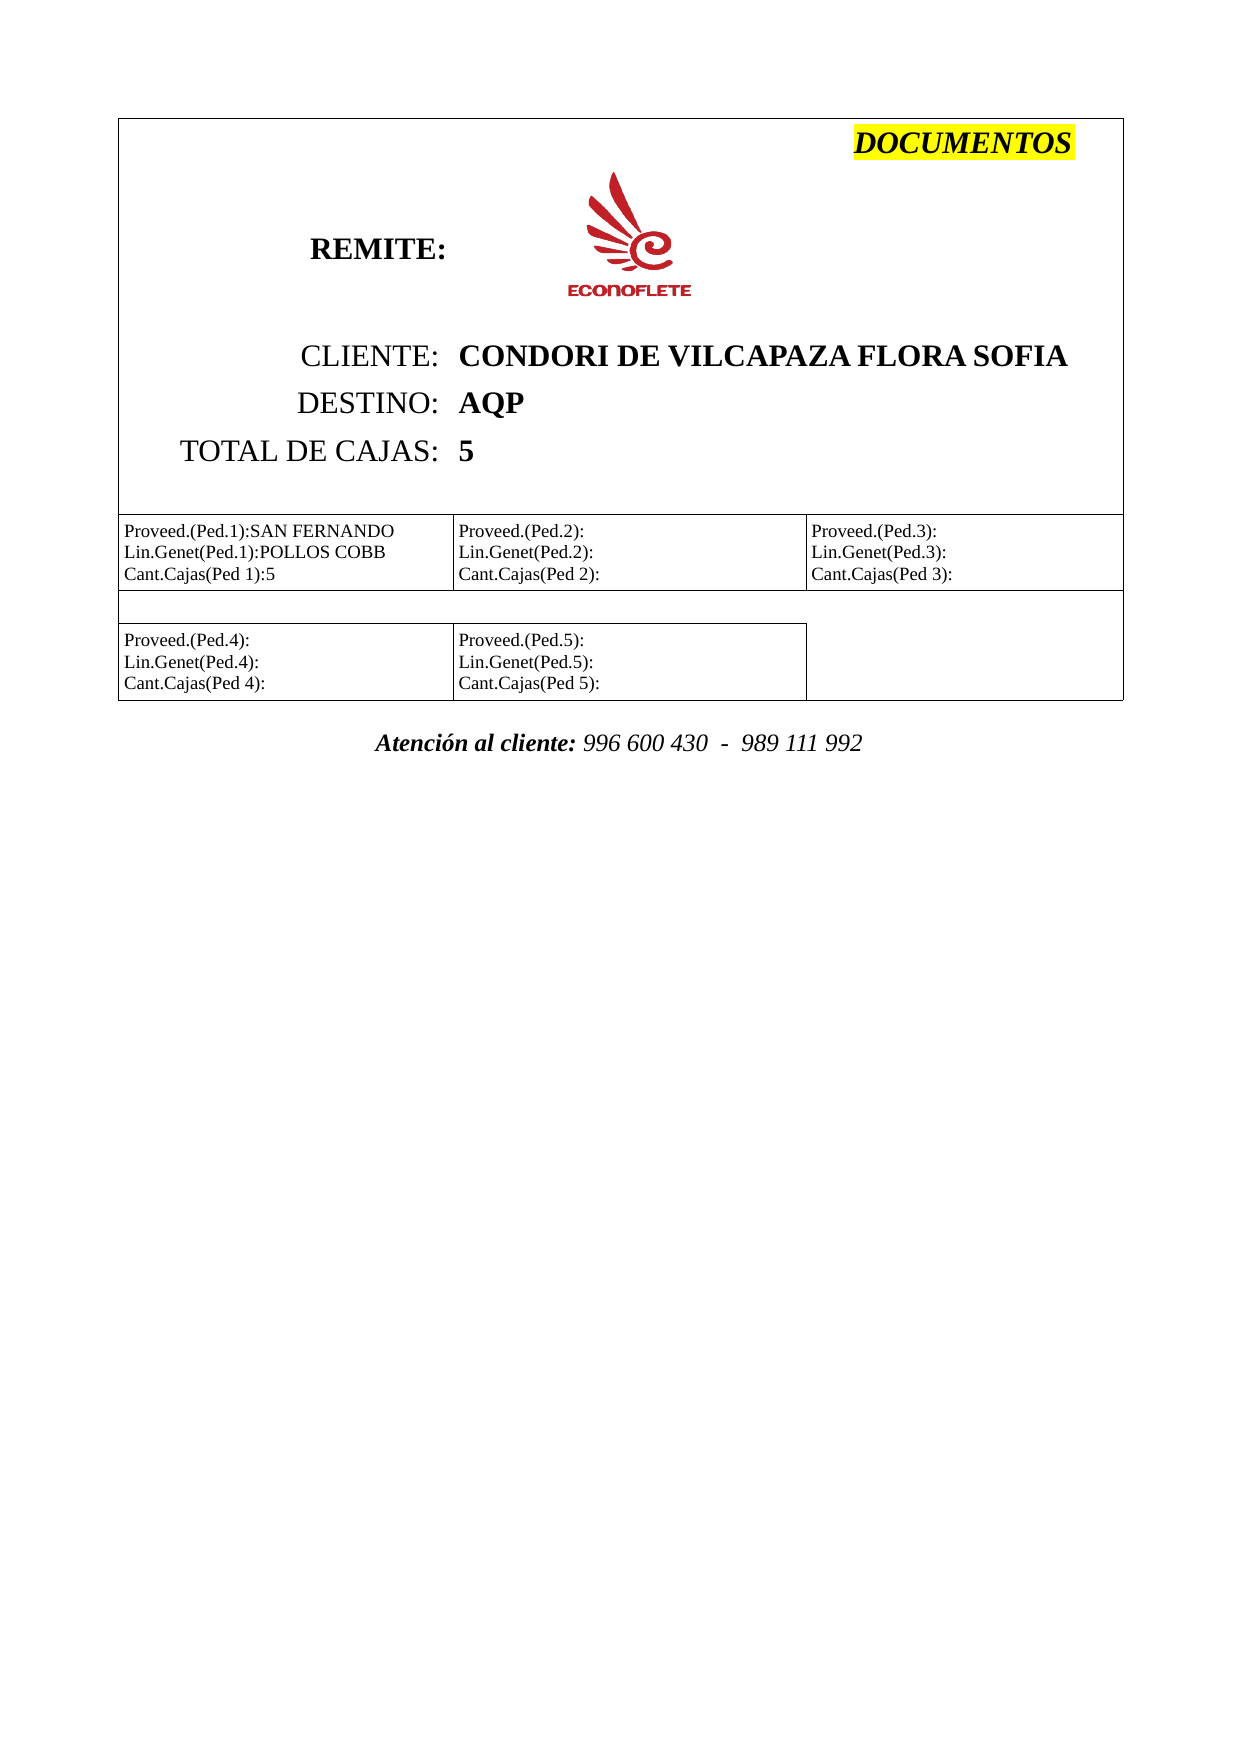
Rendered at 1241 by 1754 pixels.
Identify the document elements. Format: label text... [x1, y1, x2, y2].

table_cell DESTINO: [119, 379, 453, 426]
table_header [119, 119, 453, 166]
table_cell Proveed.(Ped.5): Lin.Genet(Ped.5): Cant.Cajas(Ped 5): [454, 624, 806, 699]
table_cell REMITE: [119, 166, 453, 332]
table_cell [119, 474, 453, 514]
table_cell [807, 623, 1123, 699]
table_cell [806, 166, 1123, 332]
table_cell [453, 591, 806, 623]
table_cell [806, 379, 1123, 426]
table_cell TOTAL DE CAJAS: [119, 426, 453, 474]
table_cell CLIENTE: [119, 332, 453, 379]
table_cell Proveed.(Ped.1):SAN FERNANDO Lin.Genet(Ped.1):POLLOS COBB Cant.Cajas(Ped 1):5 [119, 515, 453, 590]
table_cell CONDORI DE VILCAPAZA FLORA SOFIA [453, 332, 1123, 379]
table_cell Proveed.(Ped.3): Lin.Genet(Ped.3): Cant.Cajas(Ped 3): [807, 515, 1123, 590]
table_cell [806, 474, 1123, 514]
table_cell [453, 474, 806, 514]
table_cell [806, 591, 1123, 623]
picture [552, 171, 707, 297]
table_cell AQP [453, 379, 806, 426]
table_header [453, 119, 806, 166]
table_cell Proveed.(Ped.2): Lin.Genet(Ped.2): Cant.Cajas(Ped 2): [454, 515, 806, 590]
table_cell 5 [453, 426, 1123, 474]
table_cell [119, 591, 453, 623]
table_cell Proveed.(Ped.4): Lin.Genet(Ped.4): Cant.Cajas(Ped 4): [119, 624, 453, 699]
table_header DOCUMENTOS [806, 119, 1123, 166]
table_cell [453, 166, 806, 332]
text Atención al cliente: 996 600 430 - 989 111 992 [118, 728, 1122, 757]
